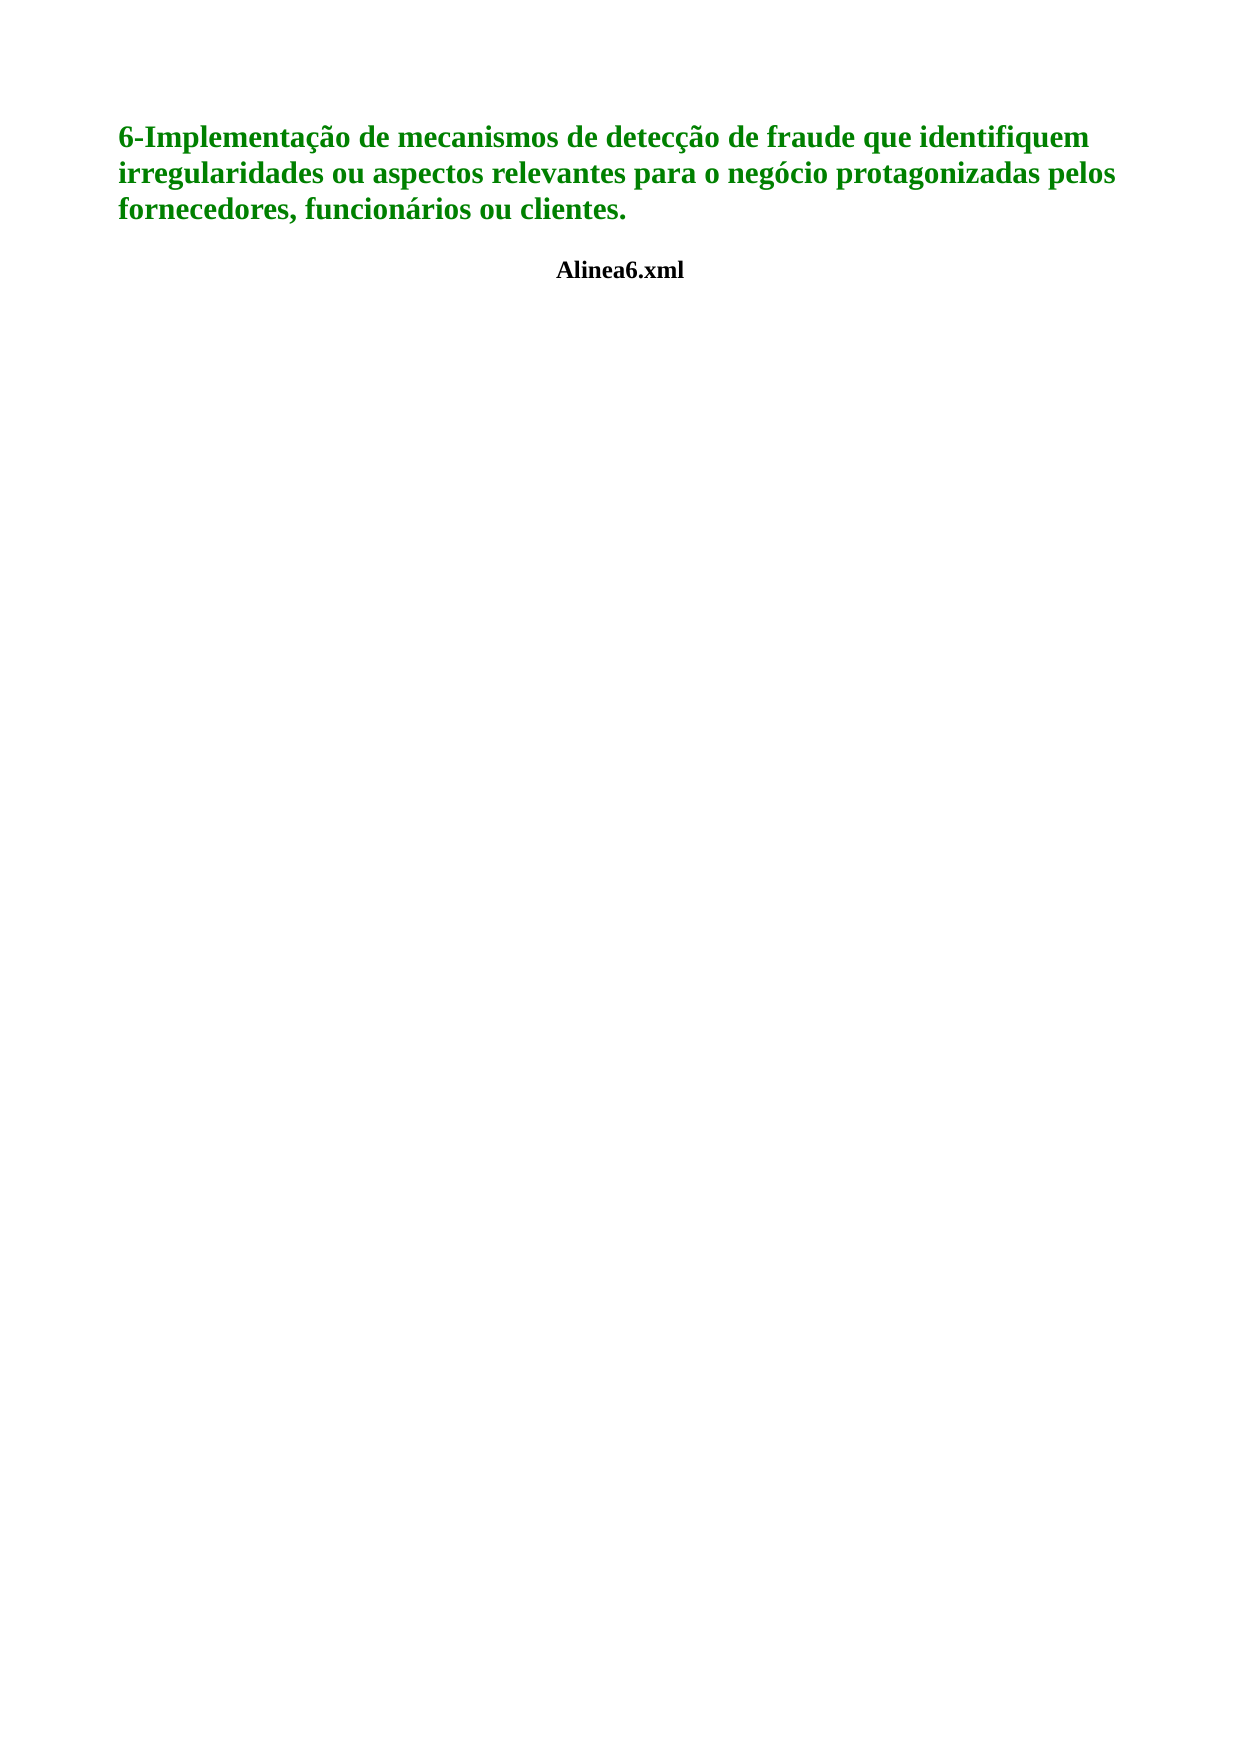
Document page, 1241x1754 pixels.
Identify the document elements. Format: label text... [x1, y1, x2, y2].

text 6-Implementação de mecanismos de detecção de fraude que identifiquem irregularidades ou aspectos relevantes para o negócio protagonizadas pelos fornecedores, funcionários ou clientes. [118, 118, 1122, 226]
subtitle Alinea6.xml [118, 255, 1122, 283]
